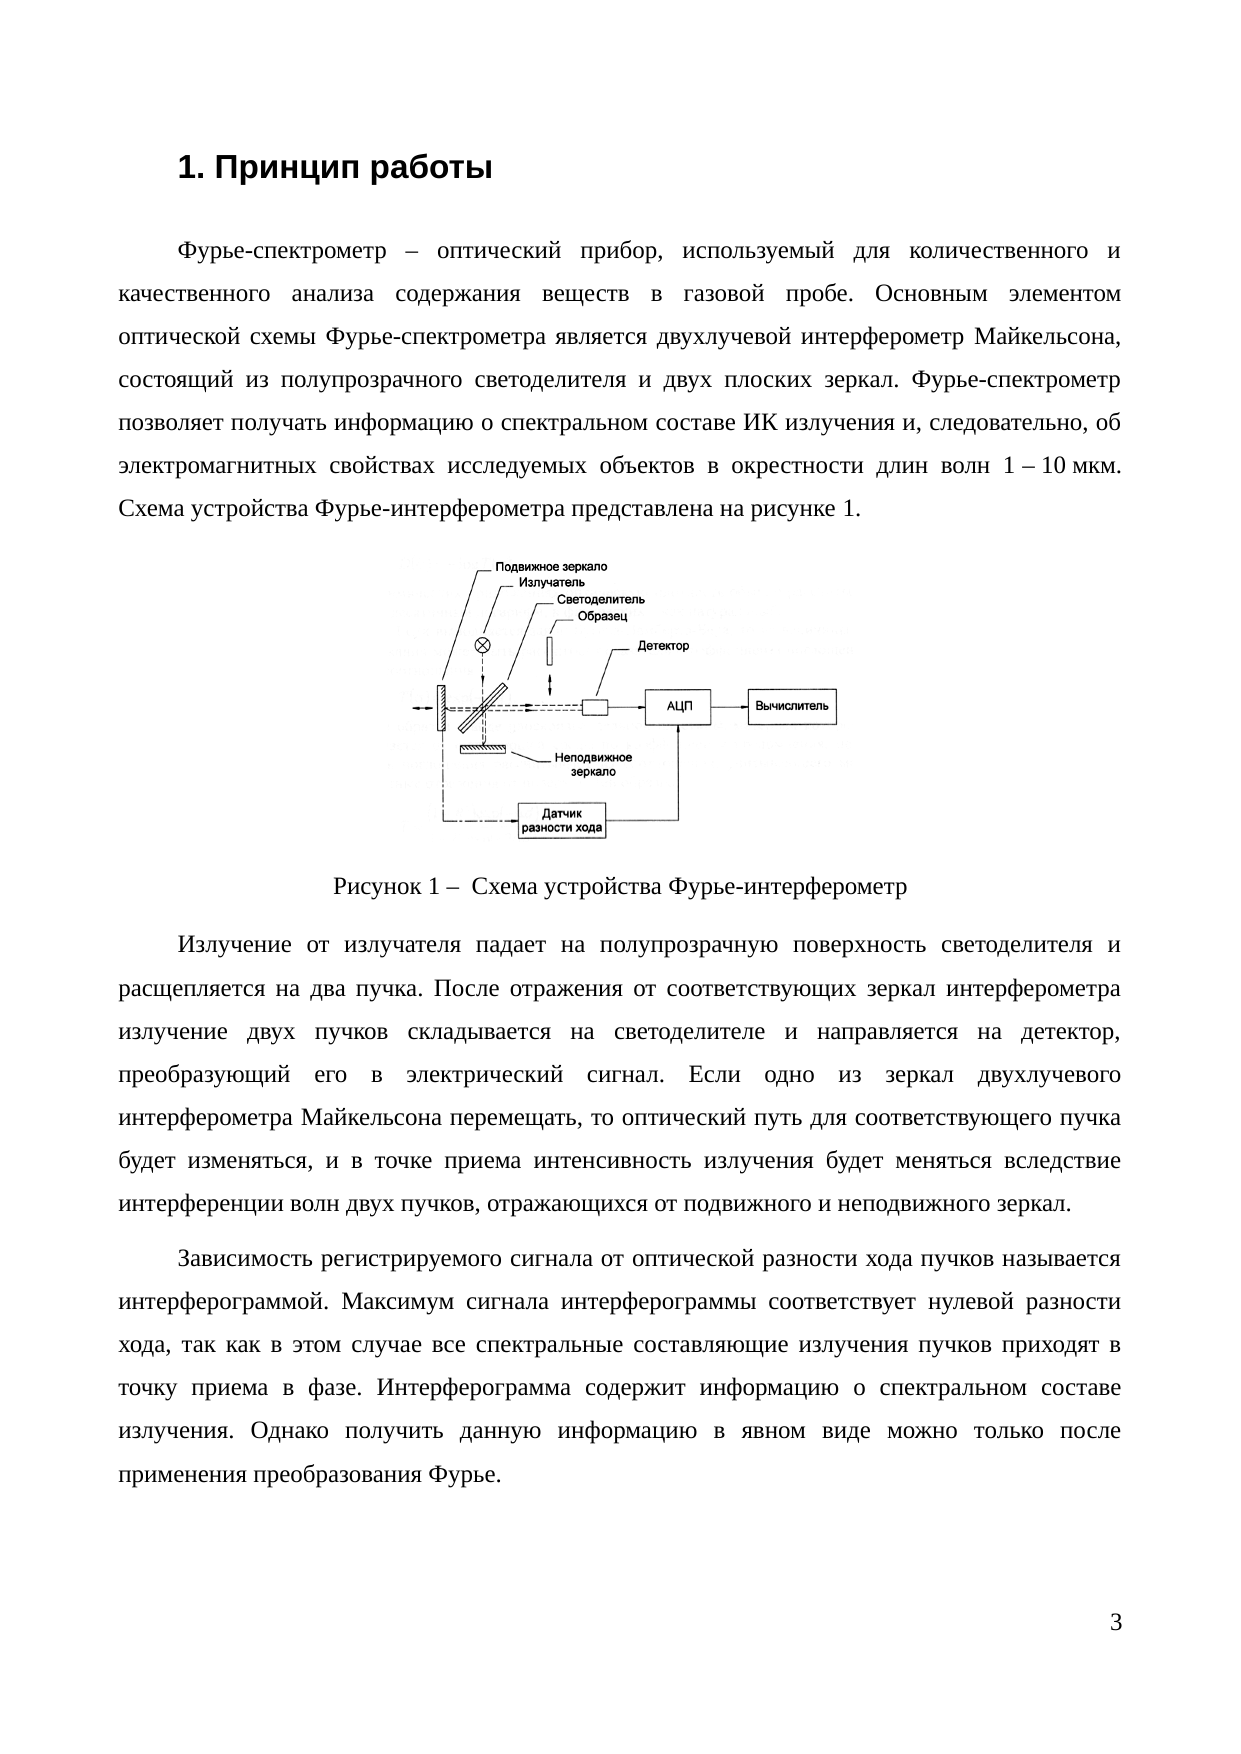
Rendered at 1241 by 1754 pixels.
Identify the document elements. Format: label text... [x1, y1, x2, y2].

picture [387, 548, 853, 842]
text Зависимость регистрируемого сигнала от оптической разности хода пучков называется интерферограммой. Максимум сигнала интерферограммы соответствует нулевой разности хода, так как в этом случае все спектральные составляющие излучения пучков приходят в точку приема в фазе. Интерферограмма содержит информацию о спектральном составе излучения. Однако получить данную информацию в явном виде можно только после применения преобразования Фурье. [118, 1243, 1122, 1487]
text Рисунок 1 – Схема устройства Фурье-интерферометр [118, 871, 1122, 900]
text Излучение от излучателя падает на полупрозрачную поверхность светоделителя и расщепляется на два пучка. После отражения от соответствующих зеркал интерферометра излучение двух пучков складывается на светоделителе и направляется на детектор, преобразующий его в электрический сигнал. Если одно из зеркал двухлучевого интерферометра Майкельсона перемещать, то оптический путь для соответствующего пучка будет изменяться, и в точке приема интенсивность излучения будет меняться вследствие интерференции волн двух пучков, отражающихся от подвижного и неподвижного зеркал. [118, 929, 1122, 1217]
text Фурье-спектрометр – оптический прибор, используемый для количественного и качественного анализа содержания веществ в газовой пробе. Основным элементом оптической схемы Фурье-спектрометра является двухлучевой интерферометр Майкельсона, состоящий из полупрозрачного светоделителя и двух плоских зеркал. Фурье-спектрометр позволяет получать информацию о спектральном составе ИК излучения и, следовательно, об электромагнитных свойствах исследуемых объектов в окрестности длин волн 1 – 10 мкм. Схема устройства Фурье-интерферометра представлена на рисунке 1. [118, 235, 1122, 522]
subtitle Принцип работы [118, 148, 1122, 186]
